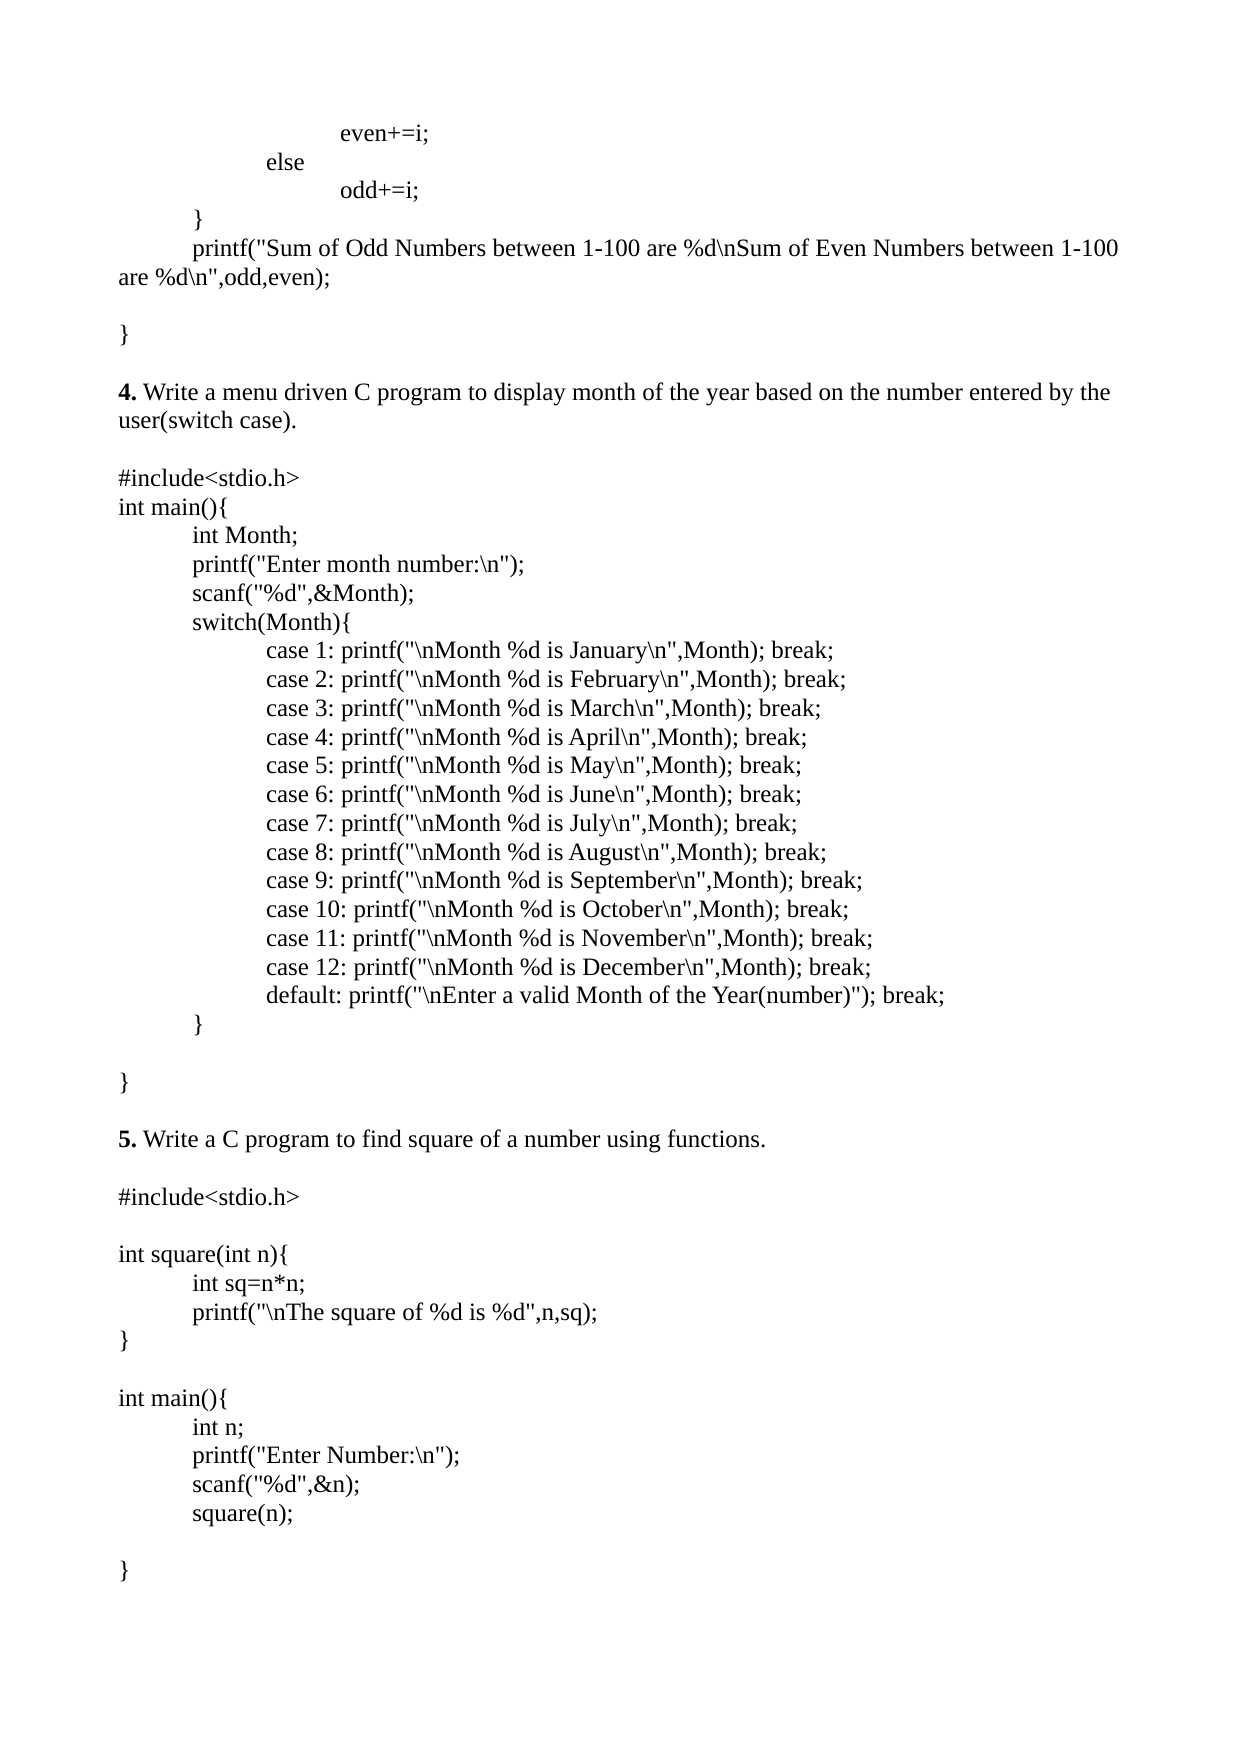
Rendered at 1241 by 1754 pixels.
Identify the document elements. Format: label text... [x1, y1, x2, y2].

text case 10: printf("\nMonth %d is October\n",Month); break; [118, 894, 1122, 923]
text scanf("%d",&n); [118, 1469, 1122, 1498]
text #include<stdio.h> [118, 1182, 1122, 1211]
text } [118, 204, 1122, 233]
text switch(Month){ [118, 607, 1122, 636]
text int square(int n){ [118, 1239, 1122, 1268]
text odd+=i; [118, 176, 1122, 204]
text case 2: printf("\nMonth %d is February\n",Month); break; [118, 664, 1122, 693]
text case 3: printf("\nMonth %d is March\n",Month); break; [118, 693, 1122, 722]
text case 6: printf("\nMonth %d is June\n",Month); break; [118, 779, 1122, 808]
text else [118, 147, 1122, 176]
text 5. Write a C program to find square of a number using functions. [118, 1124, 1122, 1153]
text case 7: printf("\nMonth %d is July\n",Month); break; [118, 808, 1122, 837]
text printf("Enter month number:\n"); [118, 549, 1122, 578]
text } [118, 1067, 1122, 1096]
text case 11: printf("\nMonth %d is November\n",Month); break; [118, 923, 1122, 952]
text int Month; [118, 521, 1122, 549]
text printf("Sum of Odd Numbers between 1-100 are %d\nSum of Even Numbers between 1-100 are %d\n",odd,even); [118, 233, 1122, 291]
text printf("\nThe square of %d is %d",n,sq); [118, 1297, 1122, 1326]
text scanf("%d",&Month); [118, 578, 1122, 607]
text case 4: printf("\nMonth %d is April\n",Month); break; [118, 722, 1122, 751]
text #include<stdio.h> [118, 463, 1122, 492]
text int sq=n*n; [118, 1268, 1122, 1297]
text case 5: printf("\nMonth %d is May\n",Month); break; [118, 751, 1122, 779]
text default: printf("\nEnter a valid Month of the Year(number)"); break; [118, 981, 1122, 1009]
text } [118, 1556, 1122, 1584]
text case 12: printf("\nMonth %d is December\n",Month); break; [118, 952, 1122, 981]
text case 8: printf("\nMonth %d is August\n",Month); break; [118, 837, 1122, 866]
text even+=i; [118, 118, 1122, 147]
text } [118, 1009, 1122, 1038]
text case 9: printf("\nMonth %d is September\n",Month); break; [118, 866, 1122, 894]
text square(n); [118, 1498, 1122, 1527]
text int n; [118, 1412, 1122, 1441]
text int main(){ [118, 1383, 1122, 1412]
text 4. Write a menu driven C program to display month of the year based on the number entered by the user(switch case). [118, 377, 1122, 434]
text case 1: printf("\nMonth %d is January\n",Month); break; [118, 636, 1122, 664]
text } [118, 319, 1122, 348]
text int main(){ [118, 492, 1122, 521]
text printf("Enter Number:\n"); [118, 1441, 1122, 1469]
text } [118, 1326, 1122, 1354]
